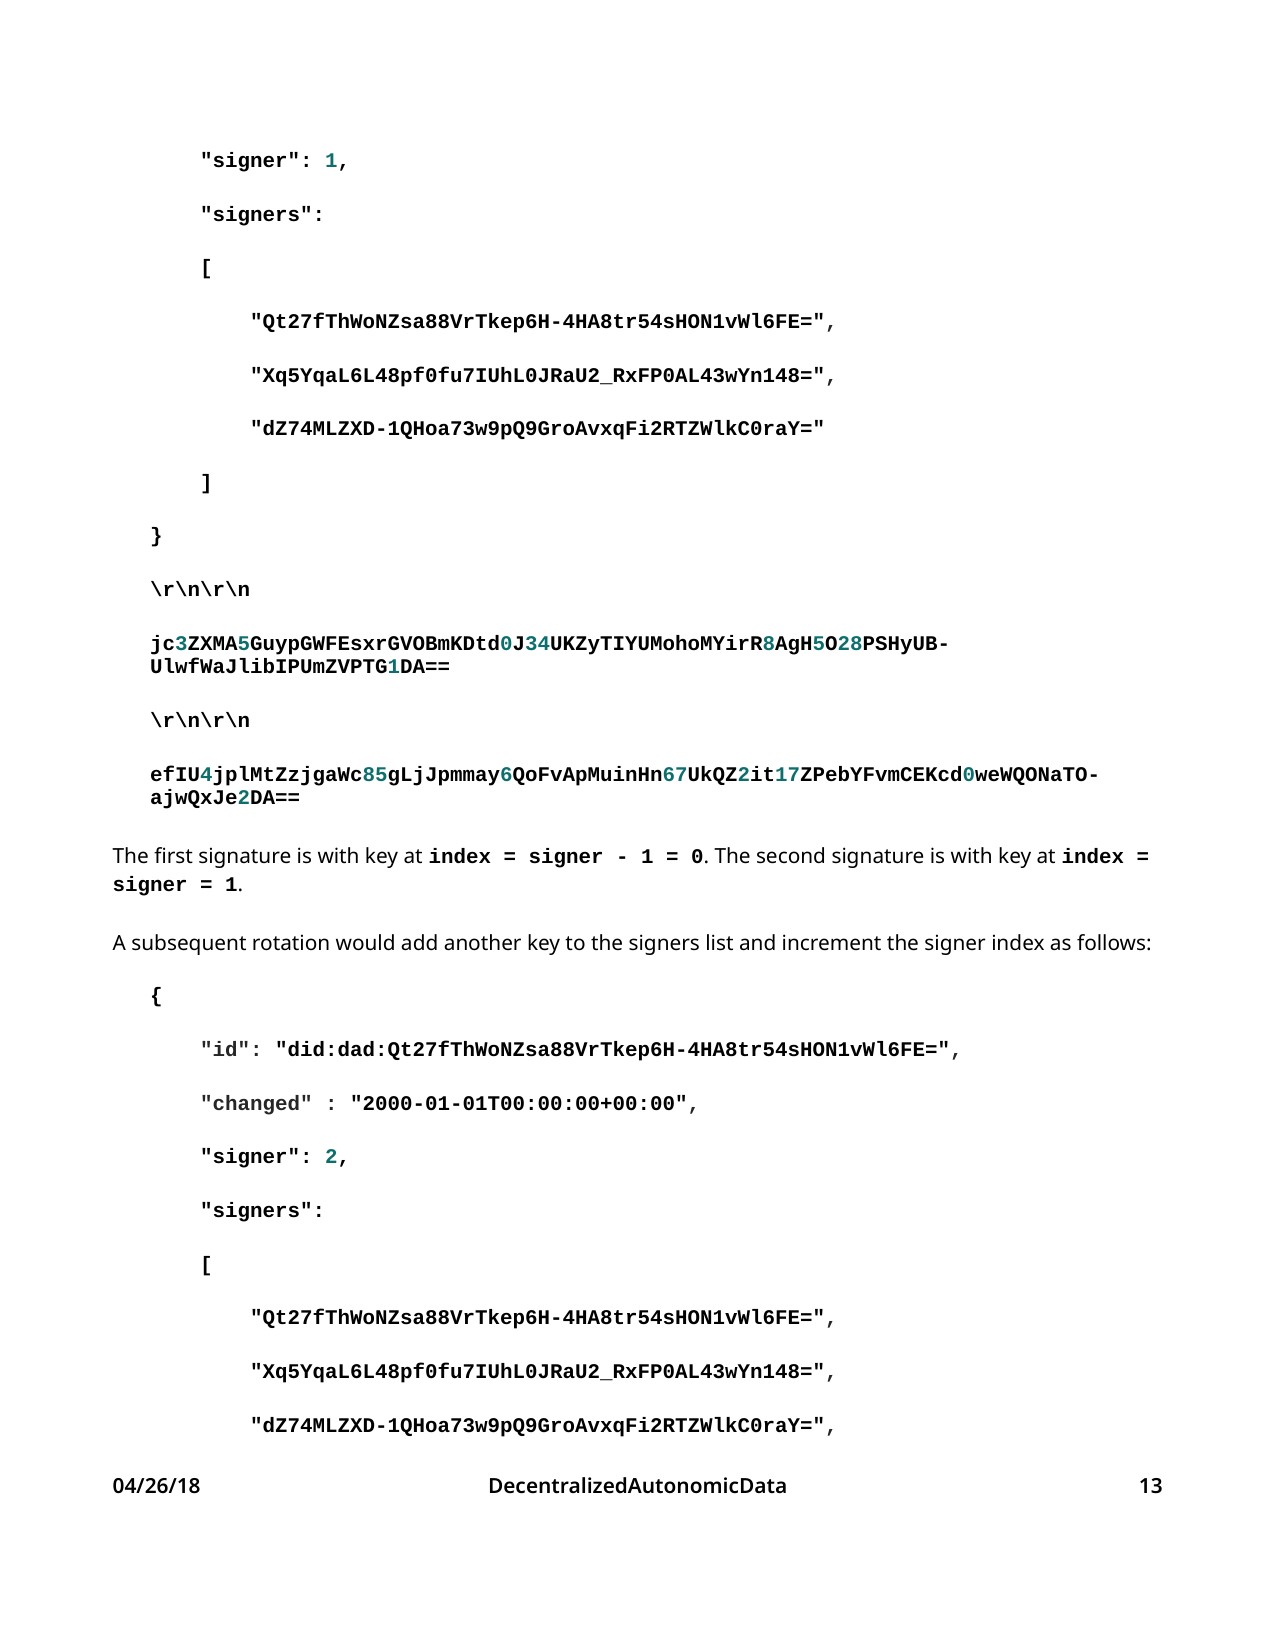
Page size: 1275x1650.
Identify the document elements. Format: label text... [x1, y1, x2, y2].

text { [150, 986, 1162, 1009]
text The first signature is with key at index = signer - 1 = 0. The second signature is with key at index = signer = 1. [112, 841, 1162, 898]
text } [150, 526, 1162, 549]
text "signers": [150, 1200, 1162, 1224]
text "dZ74MLZXD-1QHoa73w9pQ9GroAvxqFi2RTZWlkC0raY=" [150, 418, 1162, 442]
text ] [150, 472, 1162, 496]
text \r\n\r\n [150, 579, 1162, 603]
text "signer": 2, [150, 1146, 1162, 1170]
text [ [150, 257, 1162, 281]
text "signer": 1, [150, 150, 1162, 174]
text "changed" : "2000-01-01T00:00:00+00:00", [150, 1093, 1162, 1116]
text "dZ74MLZXD-1QHoa73w9pQ9GroAvxqFi2RTZWlkC0raY=", [150, 1415, 1162, 1438]
text "signers": [150, 204, 1162, 227]
text [ [150, 1254, 1162, 1277]
text \r\n\r\n [150, 710, 1162, 734]
text "Xq5YqaL6L48pf0fu7IUhL0JRaU2_RxFP0AL43wYn148=", [150, 364, 1162, 388]
text A subsequent rotation would add another key to the signers list and increment the signer index as follows: [112, 928, 1162, 956]
text "Qt27fThWoNZsa88VrTkep6H-4HA8tr54sHON1vWl6FE=", [150, 1307, 1162, 1331]
text jc3ZXMA5GuypGWFEsxrGVOBmKDtd0J34UKZyTIYUMohoMYirR8AgH5O28PSHyUB-UlwfWaJlibIPUmZVPTG1DA== [150, 633, 1162, 680]
text "Qt27fThWoNZsa88VrTkep6H-4HA8tr54sHON1vWl6FE=", [150, 311, 1162, 334]
text "Xq5YqaL6L48pf0fu7IUhL0JRaU2_RxFP0AL43wYn148=", [150, 1361, 1162, 1385]
text "id": "did:dad:Qt27fThWoNZsa88VrTkep6H-4HA8tr54sHON1vWl6FE=", [150, 1039, 1162, 1063]
text efIU4jplMtZzjgaWc85gLjJpmmay6QoFvApMuinHn67UkQZ2it17ZPebYFvmCEKcd0weWQONaTO-ajwQxJe2DA== [150, 764, 1162, 811]
